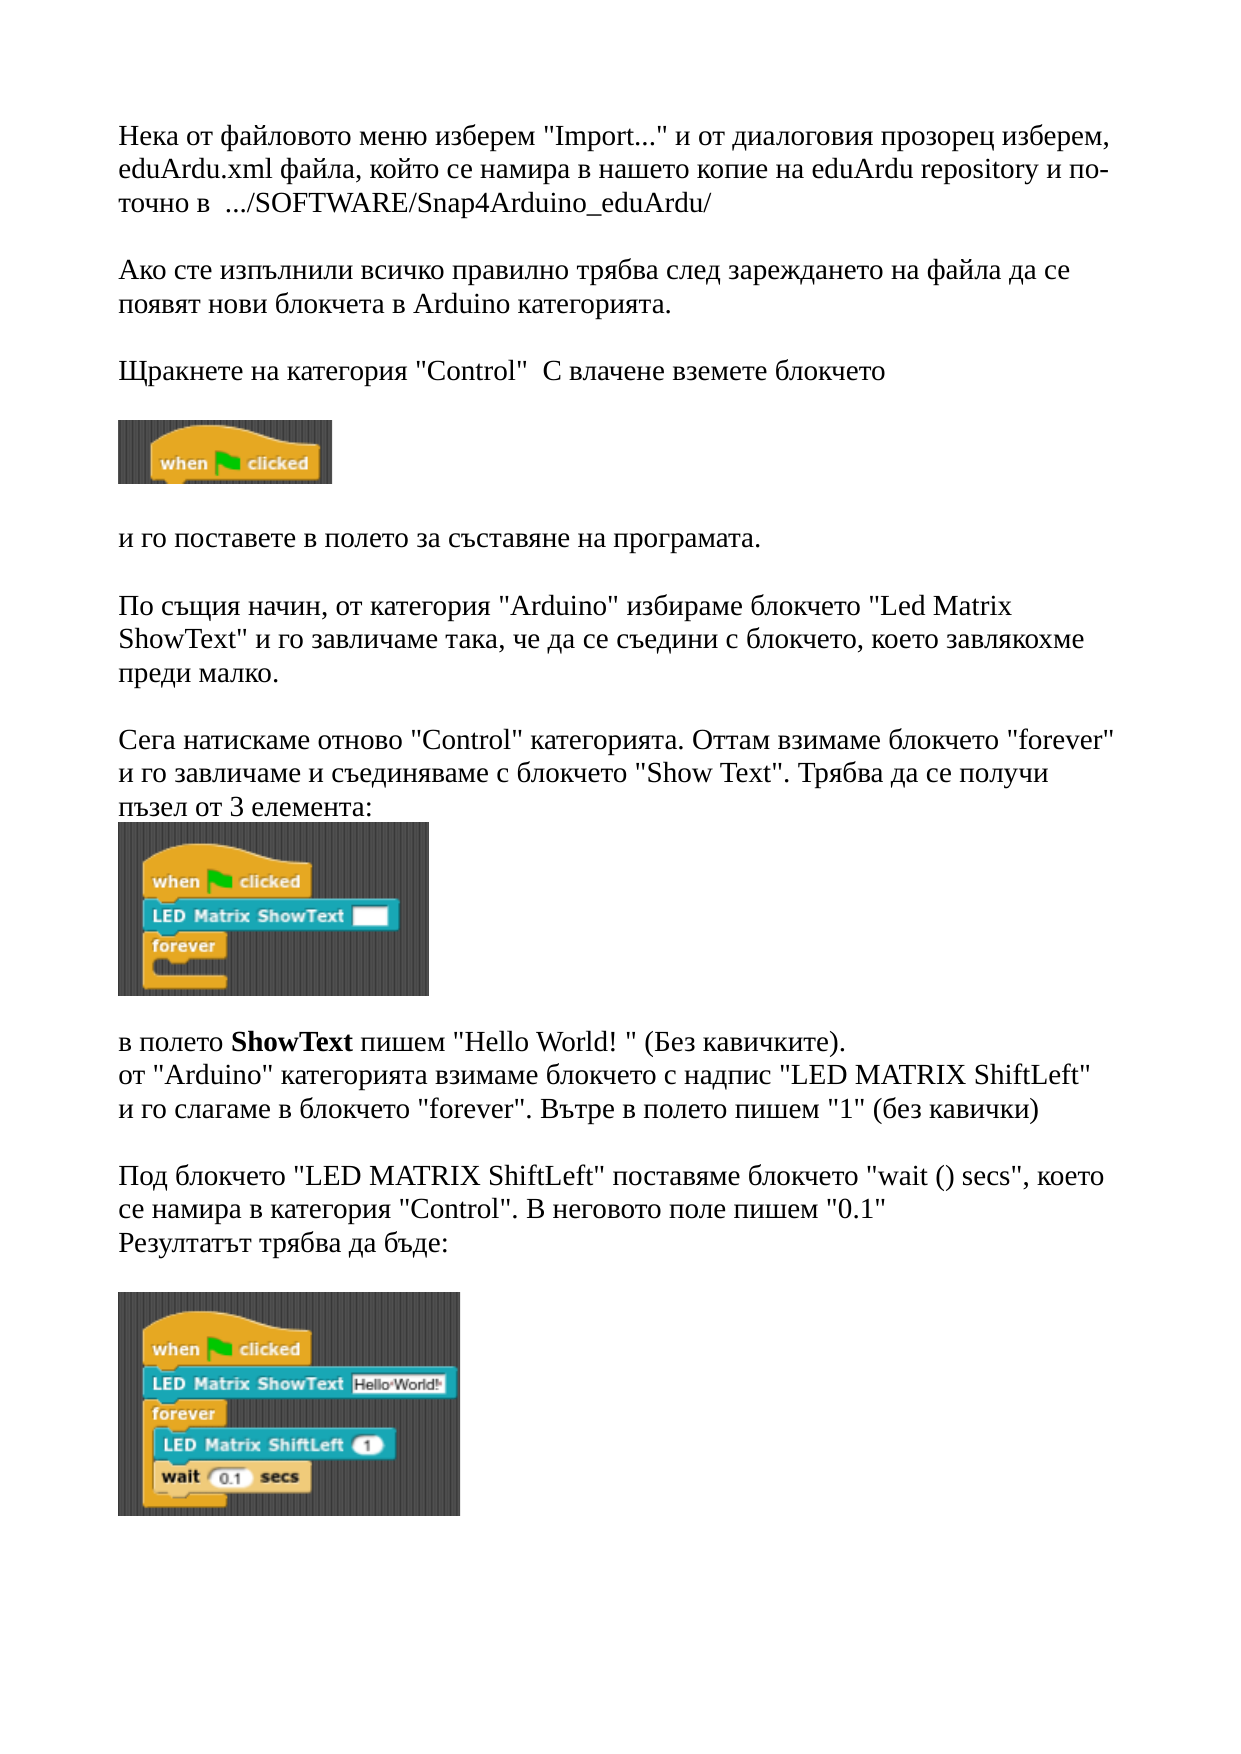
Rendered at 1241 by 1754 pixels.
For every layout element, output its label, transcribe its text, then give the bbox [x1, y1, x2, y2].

picture [118, 420, 333, 484]
text Нека от файловото меню изберем "Import..." и от диалоговия прозорец изберем, eduArdu.xml файла, който се намира в нашето копие на eduArdu repository и по-точно в .../SOFTWARE/Snap4Arduino_eduArdu/ [118, 118, 1122, 219]
text По същия начин, от категория "Arduino" избираме блокчето "Led Matrix ShowText" и го завличаме така, че да се съедини с блокчето, което завлякохме преди малко. [118, 588, 1122, 688]
text в полето ShowText пишем "Hello World! " (Без кавичките). [118, 1024, 1122, 1057]
text Под блокчето "LED MATRIX ShiftLeft" поставяме блокчето "wait () secs", което се намира в категория "Control". В неговото поле пишем "0.1" [118, 1158, 1122, 1225]
picture [118, 1292, 461, 1516]
text и го завличаме и съединяваме с блокчето "Show Text". Трябва да се получи пъзел от 3 елемента: [118, 755, 1122, 822]
text Резултатът трябва да бъде: [118, 1225, 1122, 1258]
text Щракнете на категория "Control" С влачене вземете блокчето [118, 353, 1122, 420]
picture [118, 822, 429, 996]
text и го слагаме в блокчето "forever". Вътре в полето пишем "1" (без кавички) [118, 1091, 1122, 1124]
text Сега натискаме отново "Control" категорията. Оттам взимаме блокчето "forever" [118, 722, 1122, 755]
text и го поставете в полето за съставяне на програмата. [118, 521, 1122, 588]
text от "Arduino" категорията взимаме блокчето с надпис "LED MATRIX ShiftLeft" [118, 1057, 1122, 1091]
text Ако сте изпълнили всичко правилно трябва след зареждането на файла да се появят нови блокчета в Arduino категорията. [118, 252, 1122, 319]
